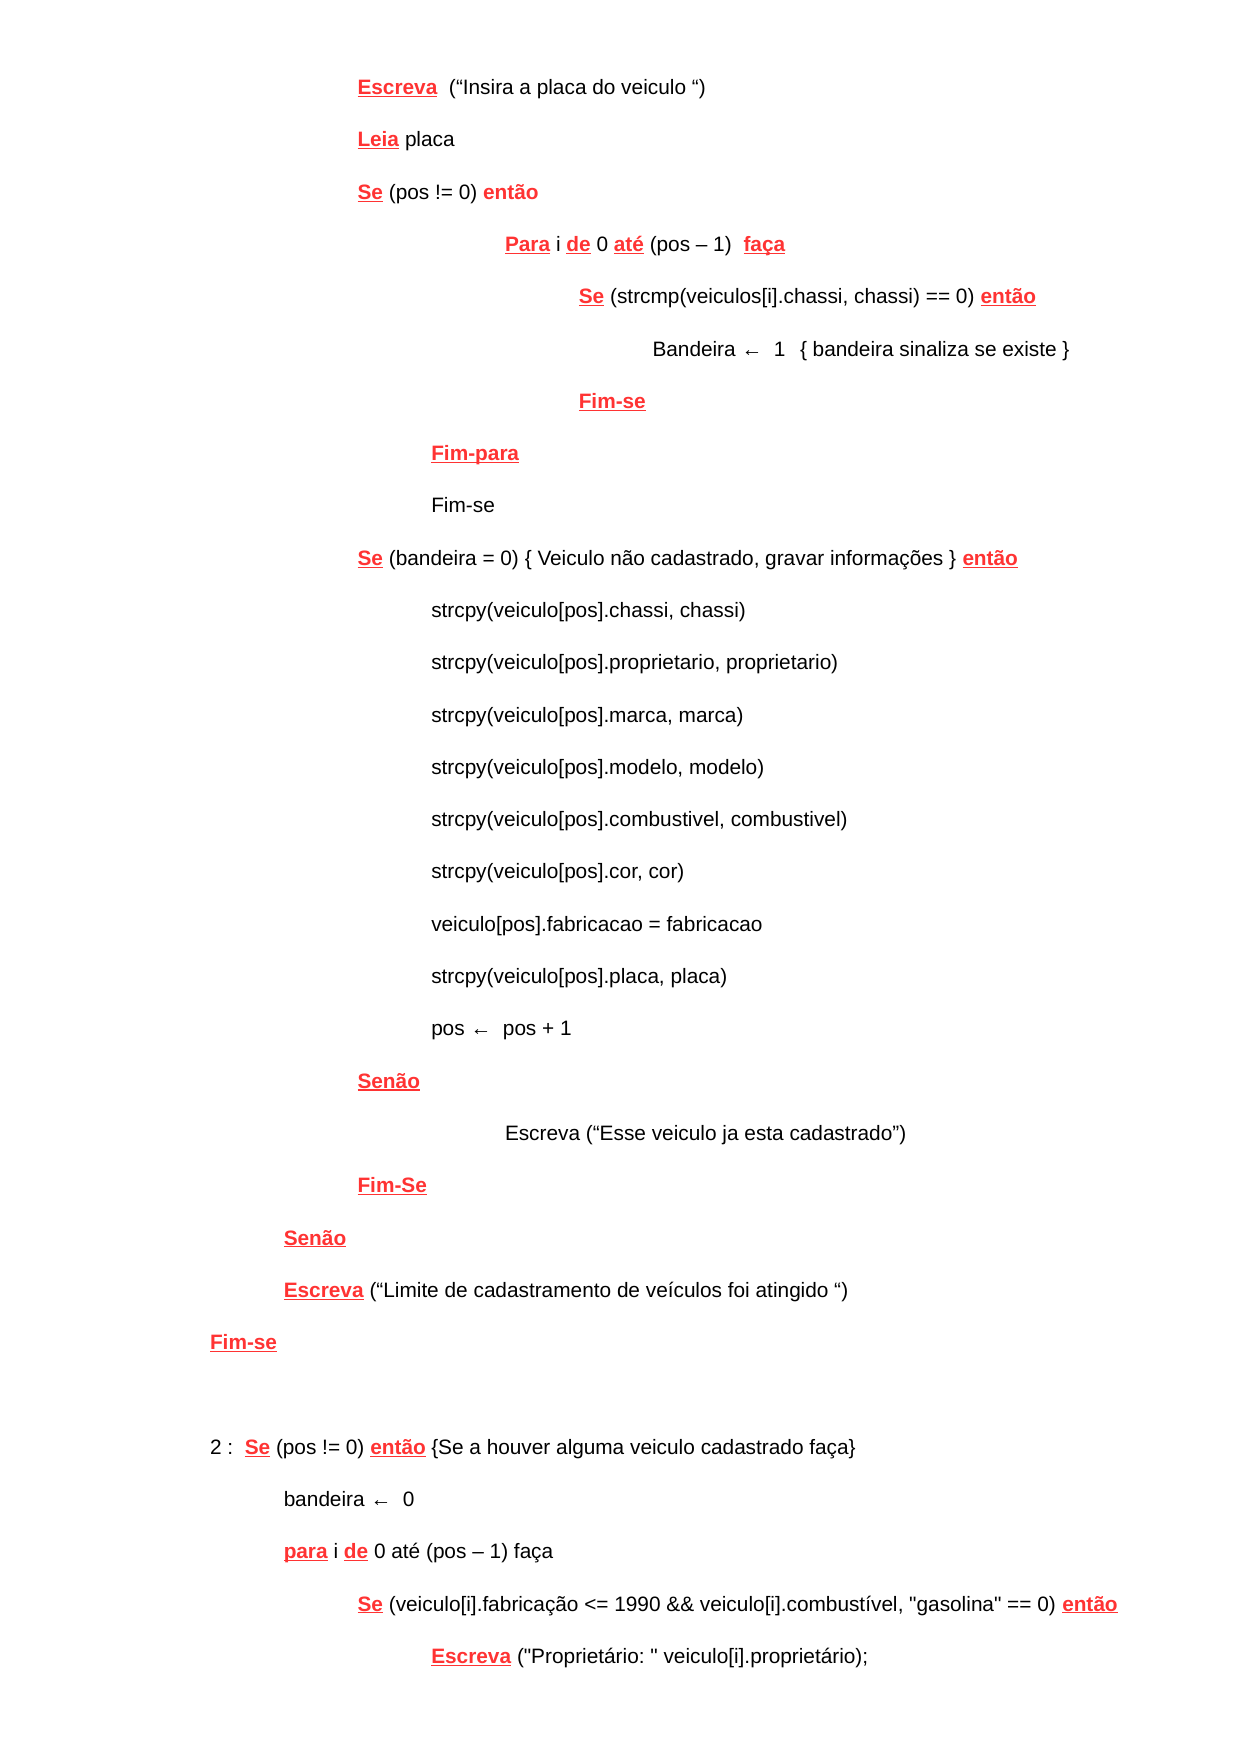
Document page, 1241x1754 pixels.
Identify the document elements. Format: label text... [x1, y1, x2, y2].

text Escreva (“Limite de cadastramento de veículos foi atingido “) [136, 1278, 1165, 1302]
text veiculo[pos].fabricacao = fabricacao [136, 912, 1165, 936]
text pos ← pos + 1 [136, 1016, 1165, 1040]
text Senão [136, 1068, 1165, 1092]
text Se (veiculo[i].fabricação <= 1990 && veiculo[i].combustível, "gasolina" == 0) então [136, 1591, 1165, 1615]
text strcpy(veiculo[pos].combustivel, combustivel) [136, 807, 1165, 831]
text Fim-Se [136, 1173, 1165, 1197]
text Senão [136, 1225, 1165, 1249]
text strcpy(veiculo[pos].modelo, modelo) [136, 755, 1165, 779]
text bandeira ← 0 [136, 1487, 1165, 1511]
text 2 : Se (pos != 0) então {Se a houver alguma veiculo cadastrado faça} [136, 1434, 1165, 1458]
text Fim-para [136, 441, 1165, 465]
text Escreva ("Proprietário: " veiculo[i].proprietário); [136, 1644, 1165, 1668]
text Fim-se [136, 493, 1165, 517]
text strcpy(veiculo[pos].placa, placa) [136, 964, 1165, 988]
text strcpy(veiculo[pos].chassi, chassi) [136, 598, 1165, 622]
text Fim-se [136, 1330, 1165, 1354]
text Para i de 0 até (pos – 1) faça [136, 232, 1165, 256]
text Escreva (“Esse veiculo ja esta cadastrado”) [136, 1121, 1165, 1145]
text Se (bandeira = 0) { Veiculo não cadastrado, gravar informações } então [136, 546, 1165, 569]
text Bandeira ← 1 { bandeira sinaliza se existe } [136, 336, 1165, 360]
text strcpy(veiculo[pos].cor, cor) [136, 859, 1165, 883]
text Se (pos != 0) então [136, 179, 1165, 203]
text strcpy(veiculo[pos].marca, marca) [136, 702, 1165, 726]
text Se (strcmp(veiculos[i].chassi, chassi) == 0) então [136, 284, 1165, 308]
text para i de 0 até (pos – 1) faça [136, 1539, 1165, 1563]
text strcpy(veiculo[pos].proprietario, proprietario) [136, 650, 1165, 674]
text Escreva (“Insira a placa do veiculo “) [136, 75, 1165, 99]
text Fim-se [136, 389, 1165, 413]
text Leia placa [136, 127, 1165, 151]
